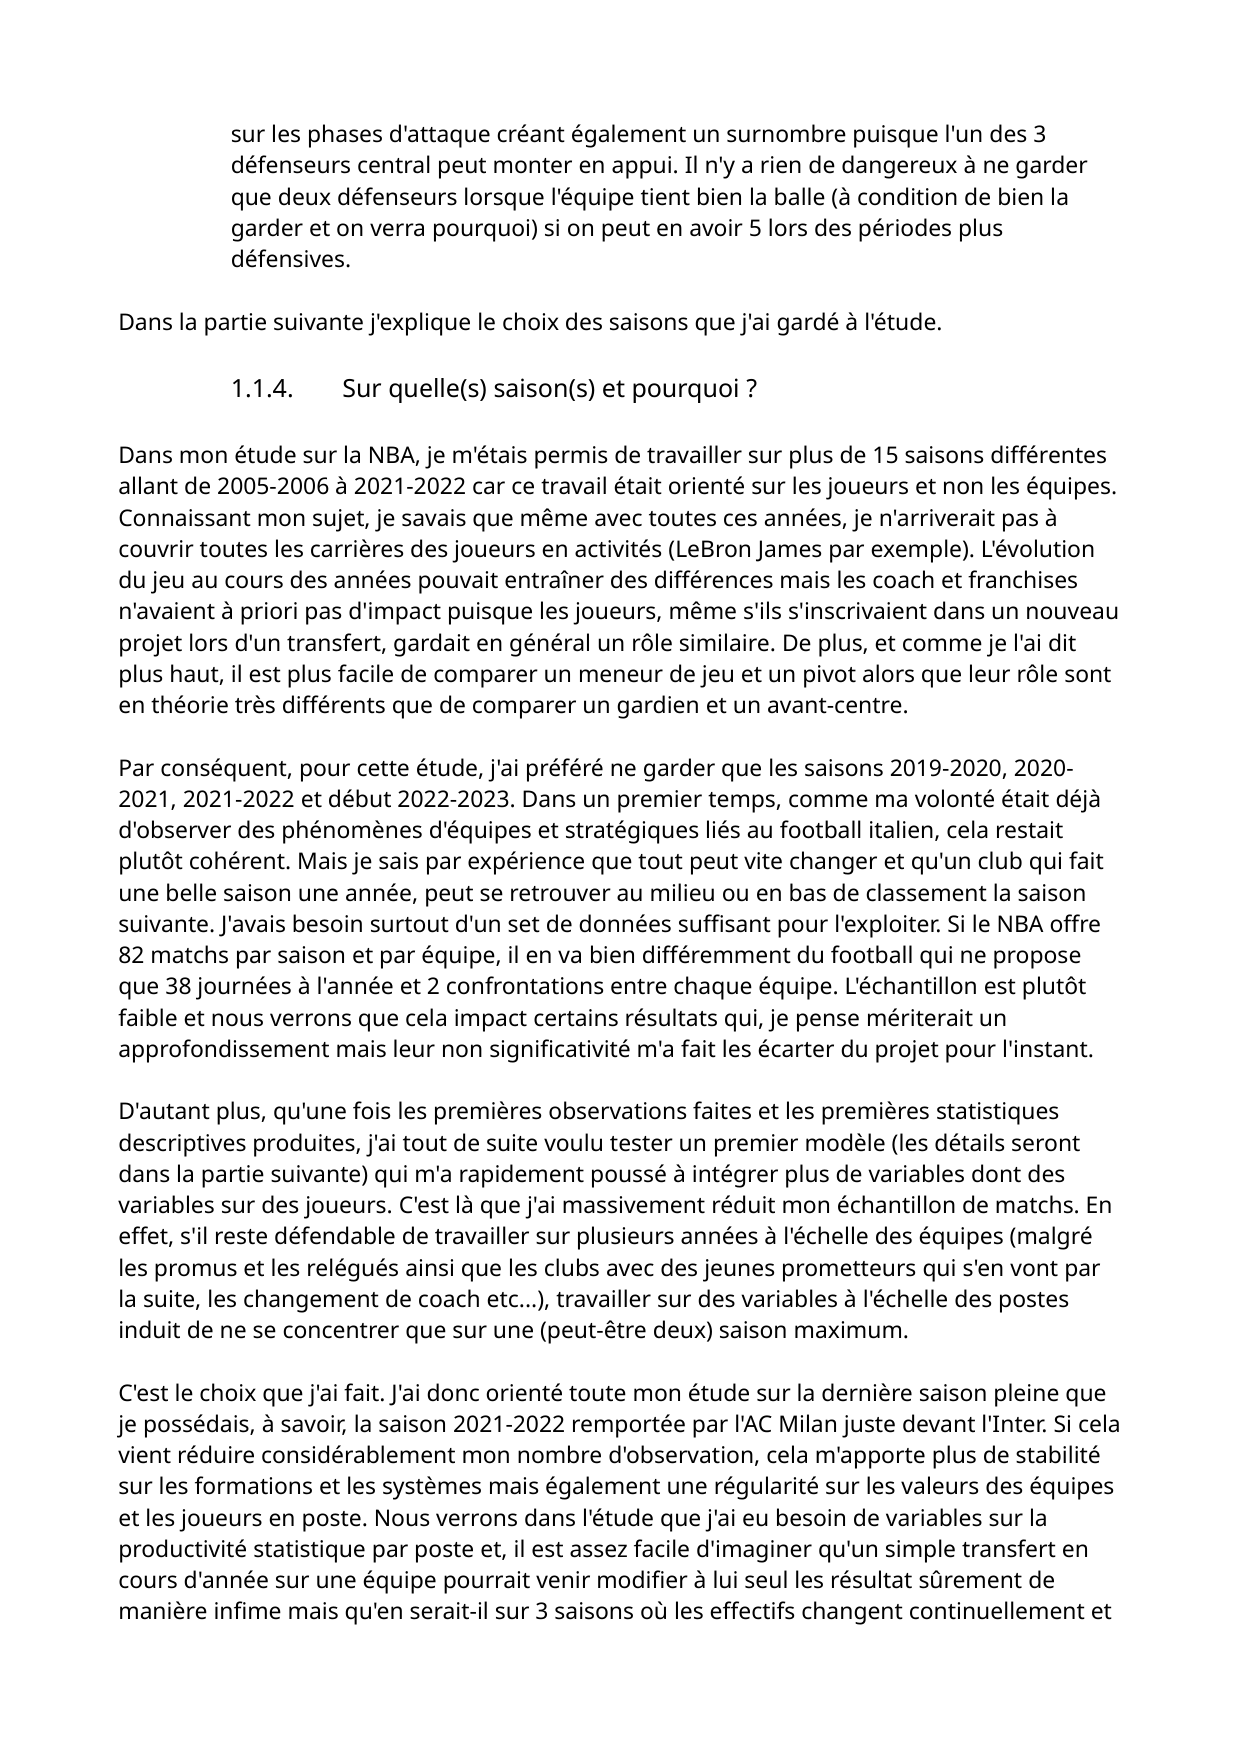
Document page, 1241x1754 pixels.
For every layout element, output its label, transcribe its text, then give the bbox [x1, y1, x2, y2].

text Dans la partie suivante j'explique le choix des saisons que j'ai gardé à l'étude. [118, 306, 1122, 337]
text D'autant plus, qu'une fois les premières observations faites et les premières statistiques descriptives produites, j'ai tout de suite voulu tester un premier modèle (les détails seront dans la partie suivante) qui m'a rapidement poussé à intégrer plus de variables dont des variables sur des joueurs. C'est là que j'ai massivement réduit mon échantillon de matchs. En effet, s'il reste défendable de travailler sur plusieurs années à l'échelle des équipes (malgré les promus et les relégués ainsi que les clubs avec des jeunes prometteurs qui s'en vont par la suite, les changement de coach etc...), travailler sur des variables à l'échelle des postes induit de ne se concentrer que sur une (peut-être deux) saison maximum. [118, 1095, 1122, 1345]
text Dans mon étude sur la NBA, je m'étais permis de travailler sur plus de 15 saisons différentes allant de 2005-2006 à 2021-2022 car ce travail était orienté sur les joueurs et non les équipes. Connaissant mon sujet, je savais que même avec toutes ces années, je n'arriverait pas à couvrir toutes les carrières des joueurs en activités (LeBron James par exemple). L'évolution du jeu au cours des années pouvait entraîner des différences mais les coach et franchises n'avaient à priori pas d'impact puisque les joueurs, même s'ils s'inscrivaient dans un nouveau projet lors d'un transfert, gardait en général un rôle similaire. De plus, et comme je l'ai dit plus haut, il est plus facile de comparer un meneur de jeu et un pivot alors que leur rôle sont en théorie très différents que de comparer un gardien et un avant-centre. [118, 439, 1122, 720]
text Par conséquent, pour cette étude, j'ai préféré ne garder que les saisons 2019-2020, 2020-2021, 2021-2022 et début 2022-2023. Dans un premier temps, comme ma volonté était déjà d'observer des phénomènes d'équipes et stratégiques liés au football italien, cela restait plutôt cohérent. Mais je sais par expérience que tout peut vite changer et qu'un club qui fait une belle saison une année, peut se retrouver au milieu ou en bas de classement la saison suivante. J'avais besoin surtout d'un set de données suffisant pour l'exploiter. Si le NBA offre 82 matchs par saison et par équipe, il en va bien différemment du football qui ne propose que 38 journées à l'année et 2 confrontations entre chaque équipe. L'échantillon est plutôt faible et nous verrons que cela impact certains résultats qui, je pense mériterait un approfondissement mais leur non significativité m'a fait les écarter du projet pour l'instant. [118, 752, 1122, 1064]
list sur les phases d'attaque créant également un surnombre puisque l'un des 3 défenseurs central peut monter en appui. Il n'y a rien de dangereux à ne garder que deux défenseurs lorsque l'équipe tient bien la balle (à condition de bien la garder et on verra pourquoi) si on peut en avoir 5 lors des périodes plus défensives. [193, 118, 1122, 274]
text C'est le choix que j'ai fait. J'ai donc orienté toute mon étude sur la dernière saison pleine que je possédais, à savoir, la saison 2021-2022 remportée par l'AC Milan juste devant l'Inter. Si cela vient réduire considérablement mon nombre d'observation, cela m'apporte plus de stabilité sur les formations et les systèmes mais également une régularité sur les valeurs des équipes et les joueurs en poste. Nous verrons dans l'étude que j'ai eu besoin de variables sur la productivité statistique par poste et, il est assez facile d'imaginer qu'un simple transfert en cours d'année sur une équipe pourrait venir modifier à lui seul les résultat sûrement de manière infime mais qu'en serait-il sur 3 saisons où les effectifs changent continuellement et [118, 1377, 1122, 1627]
list Sur quelle(s) saison(s) et pourquoi ? [231, 371, 1122, 405]
